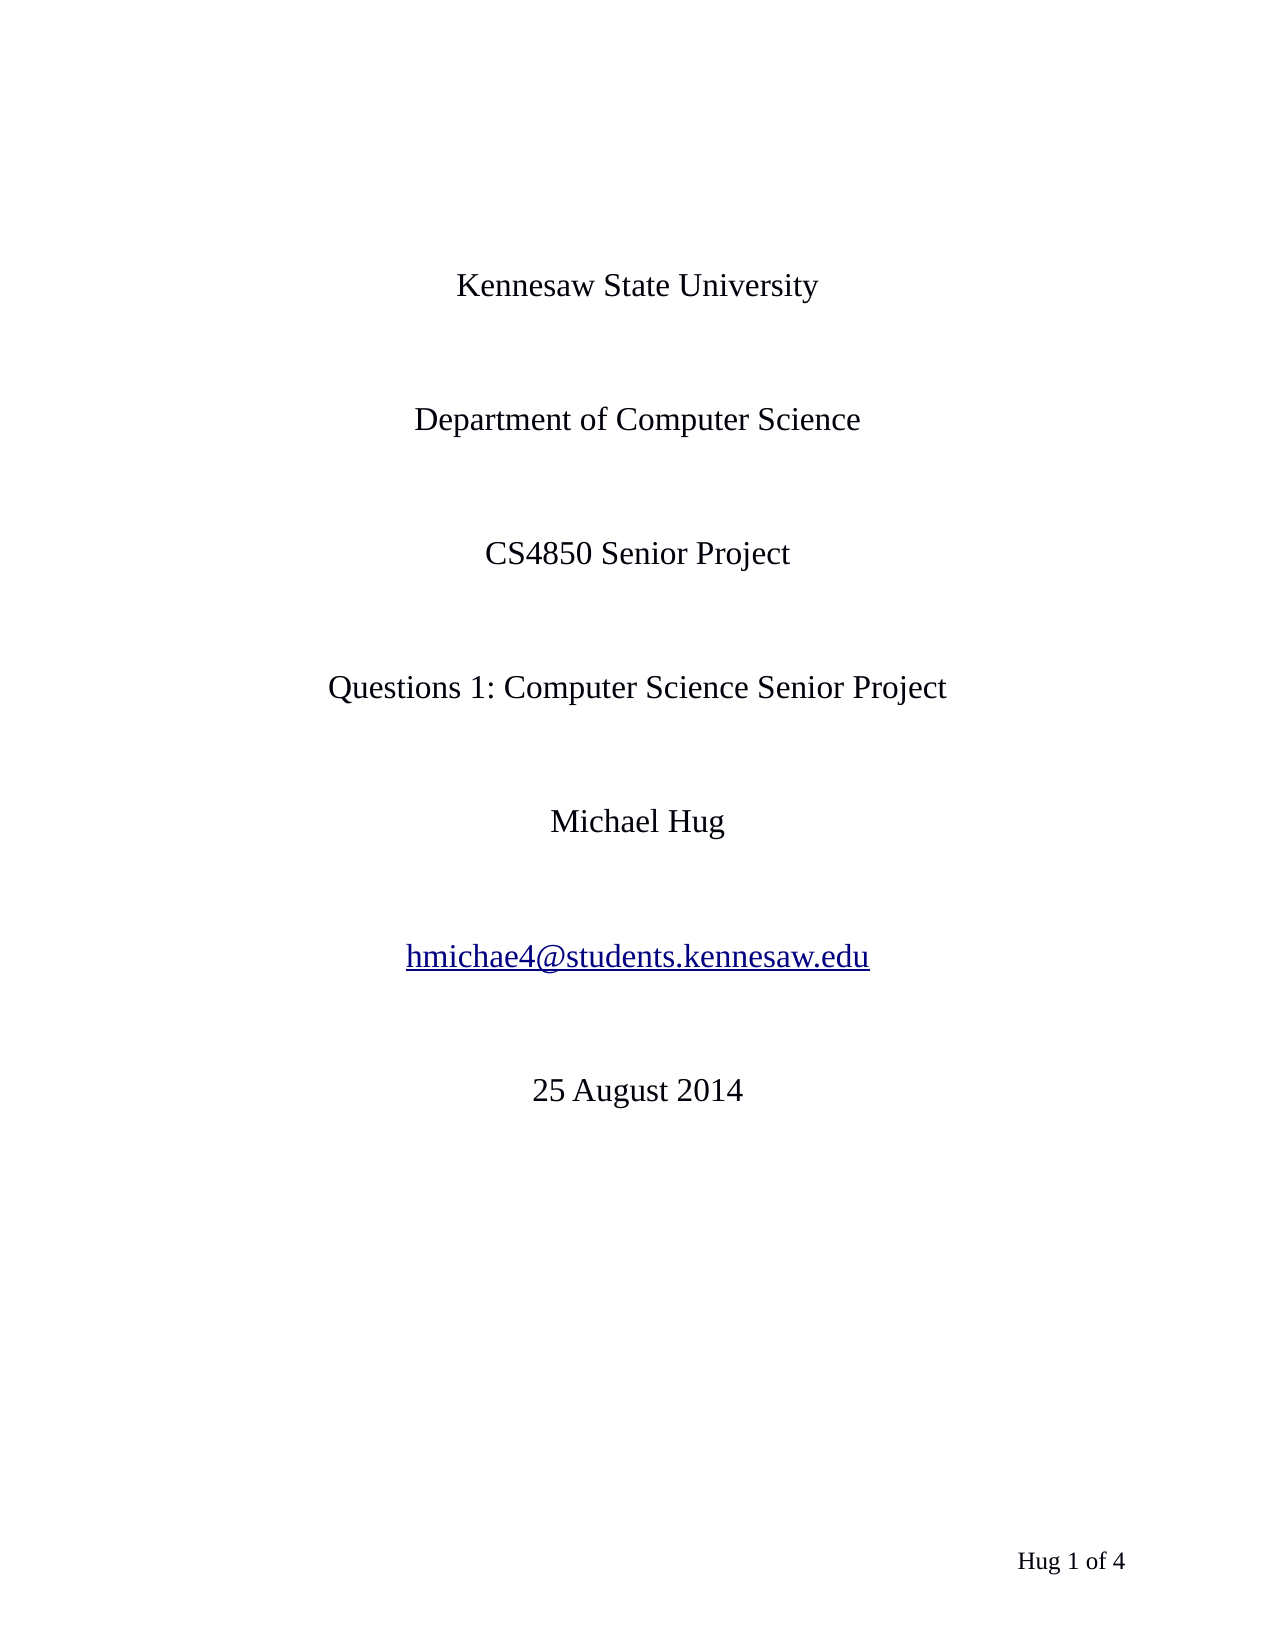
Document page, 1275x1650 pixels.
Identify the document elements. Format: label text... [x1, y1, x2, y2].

text Kennesaw State University [150, 265, 1125, 303]
text hmichae4@students.kennesaw.edu [150, 936, 1125, 974]
text CS4850 Senior Project [150, 533, 1125, 572]
text 25 August 2014 [150, 1070, 1125, 1108]
text Questions 1: Computer Science Senior Project [150, 667, 1125, 706]
text Michael Hug [150, 802, 1125, 840]
text Department of Computer Science [150, 399, 1125, 437]
